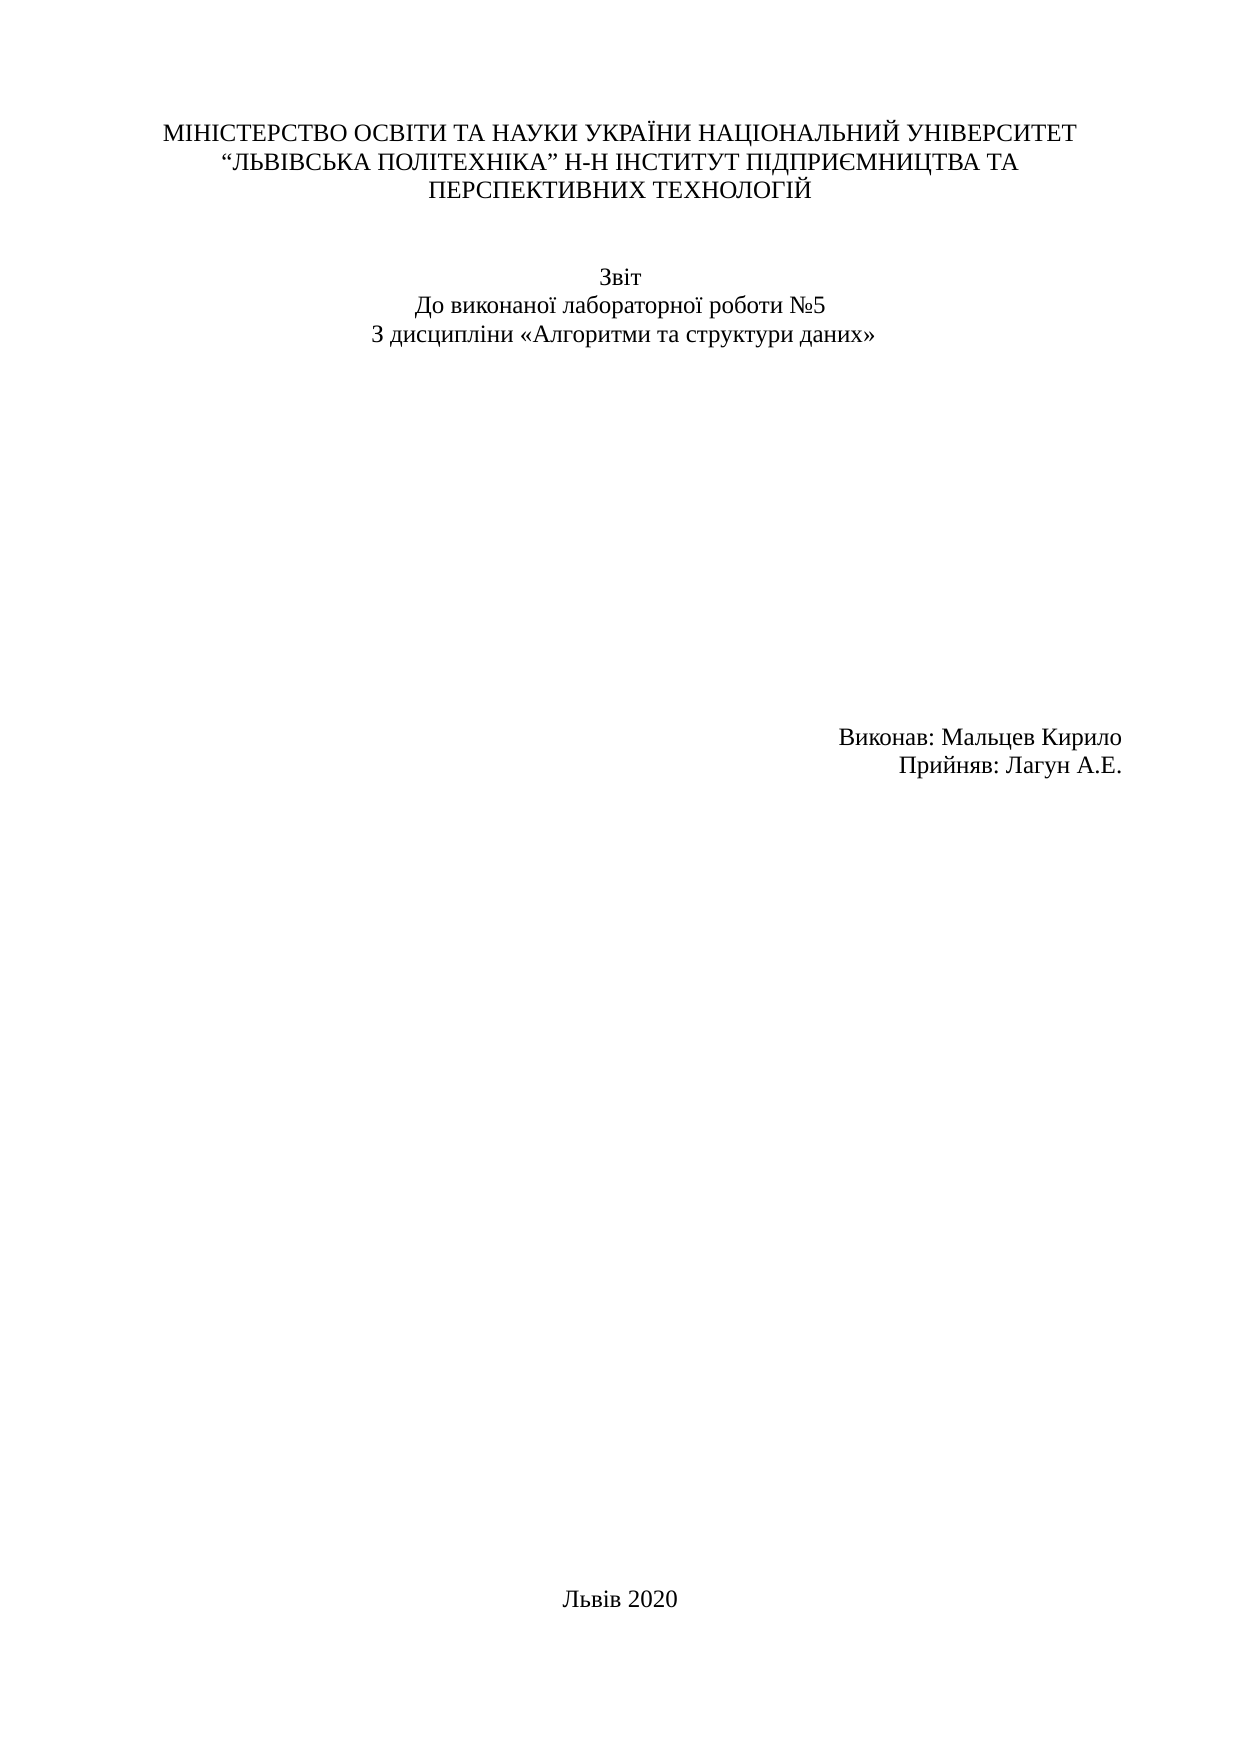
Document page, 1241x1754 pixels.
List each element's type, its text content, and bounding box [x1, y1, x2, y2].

text Прийняв: Лагун А.Е. [118, 751, 1122, 779]
text До виконаної лабораторної роботи №5 [118, 291, 1122, 319]
text Виконав: Мальцев Кирило [118, 722, 1122, 751]
text Львів 2020 [118, 1584, 1122, 1613]
text Звіт [118, 262, 1122, 291]
text МІНІСТЕРСТВО ОСВІТИ ТА НАУКИ УКРАЇНИ НАЦІОНАЛЬНИЙ УНІВЕРСИТЕТ “ЛЬВІВСЬКА ПОЛІТЕХНІКА” Н-Н ІНСТИТУТ ПІДПРИЄМНИЦТВА ТА ПЕРСПЕКТИВНИХ ТЕХНОЛОГІЙ [118, 118, 1122, 204]
text З дисципліни «Алгоритми та структури даних» [118, 319, 1122, 348]
